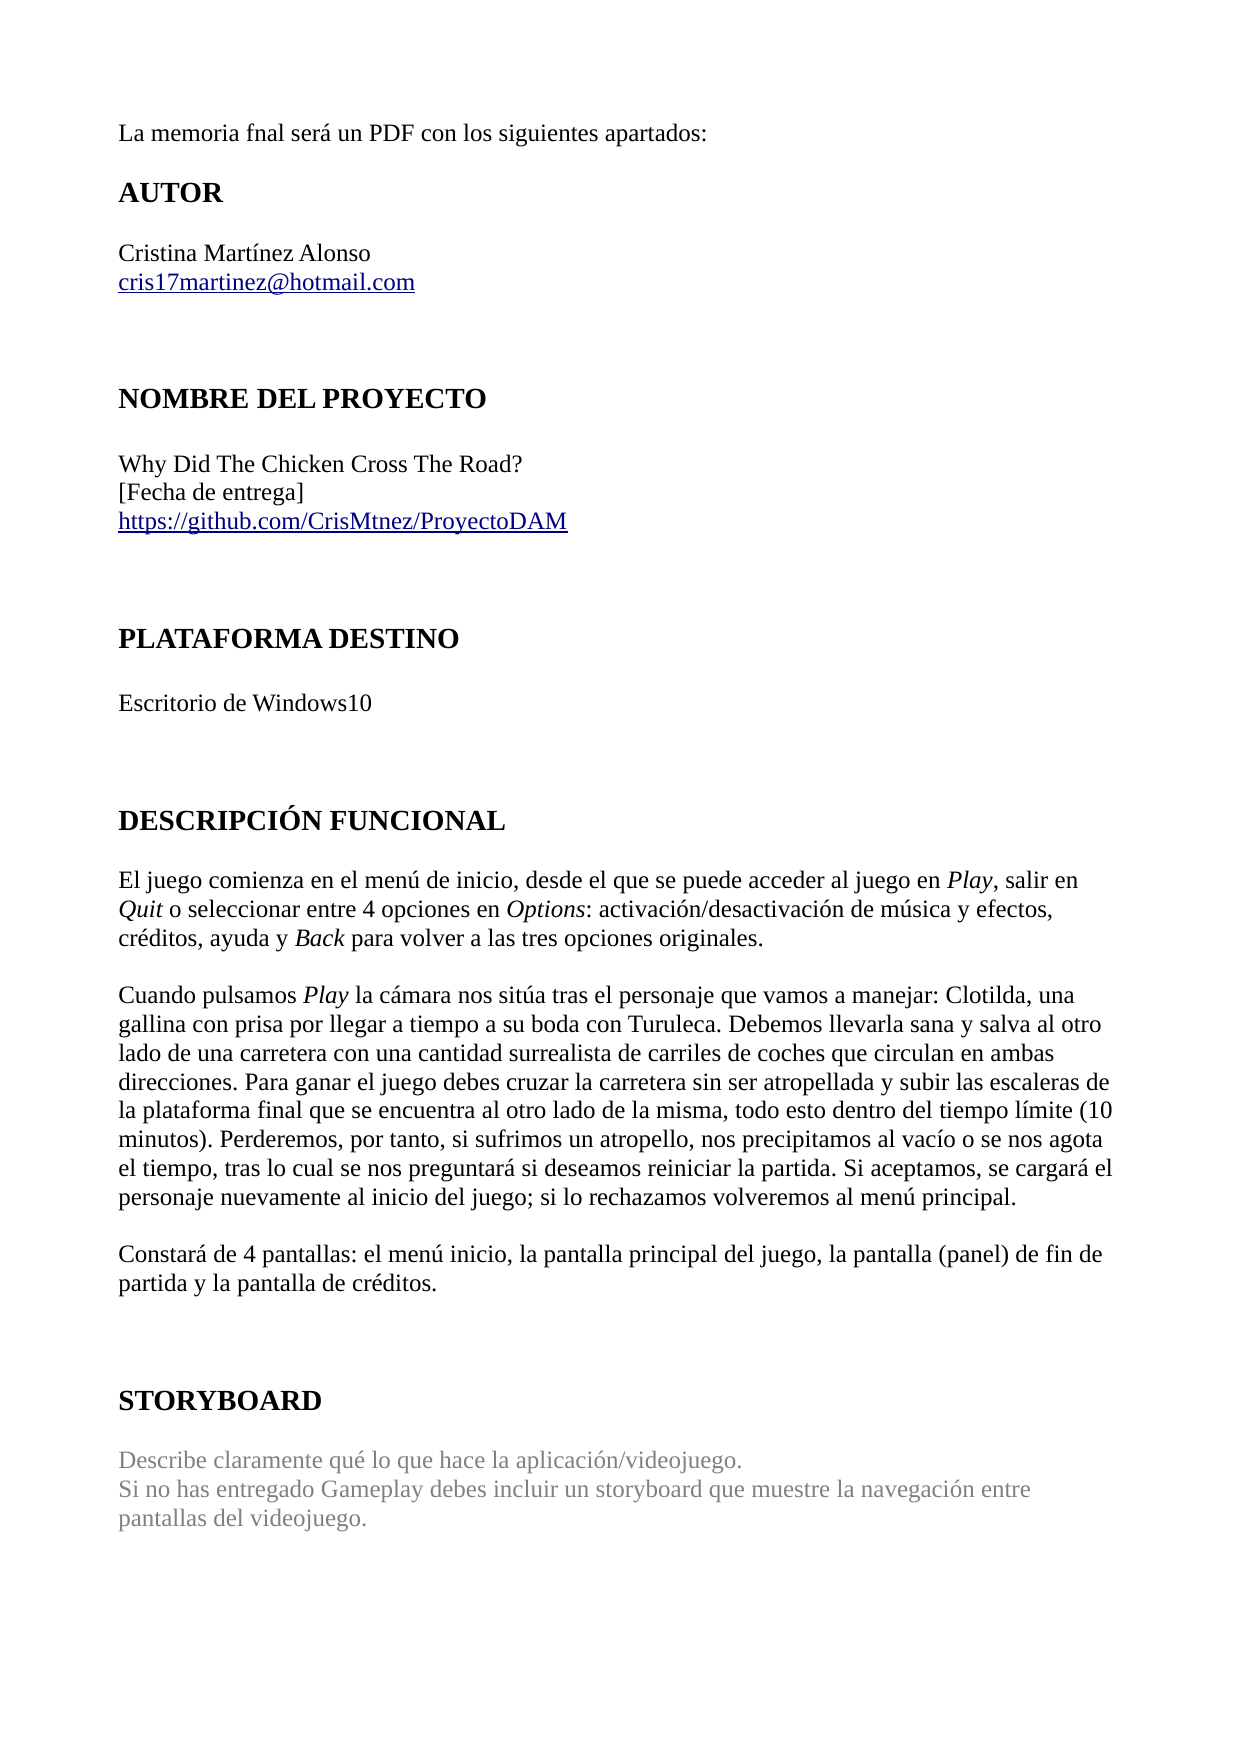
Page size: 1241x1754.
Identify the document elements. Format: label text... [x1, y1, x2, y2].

text Describe claramente qué lo que hace la aplicación/videojuego. [118, 1445, 1122, 1474]
text cris17martinez@hotmail.com [118, 267, 1122, 295]
text https://github.com/CrisMtnez/ProyectoDAM [118, 506, 1122, 535]
text [Fecha de entrega] [118, 477, 1122, 506]
text Why Did The Chicken Cross The Road? [118, 449, 1122, 477]
text AUTOR [118, 176, 1122, 209]
text Constará de 4 pantallas: el menú inicio, la pantalla principal del juego, la pantalla (panel) de fin de partida y la pantalla de créditos. [118, 1239, 1122, 1297]
text Escritorio de Windows10 [118, 688, 1122, 717]
text Cristina Martínez Alonso [118, 238, 1122, 267]
text El juego comienza en el menú de inicio, desde el que se puede acceder al juego en Play, salir en Quit o seleccionar entre 4 opciones en Options: activación/desactivación de música y efectos, créditos, ayuda y Back para volver a las tres opciones originales. [118, 866, 1122, 952]
text DESCRIPCIÓN FUNCIONAL [118, 803, 1122, 837]
text STORYBOARD [118, 1383, 1122, 1417]
text PLATAFORMA DESTINO [118, 621, 1122, 655]
text Cuando pulsamos Play la cámara nos sitúa tras el personaje que vamos a manejar: Clotilda, una gallina con prisa por llegar a tiempo a su boda con Turuleca. Debemos llevarla sana y salva al otro lado de una carretera con una cantidad surrealista de carriles de coches que circulan en ambas direcciones. Para ganar el juego debes cruzar la carretera sin ser atropellada y subir las escaleras de la plataforma final que se encuentra al otro lado de la misma, todo esto dentro del tiempo límite (10 minutos). Perderemos, por tanto, si sufrimos un atropello, nos precipitamos al vacío o se nos agota el tiempo, tras lo cual se nos preguntará si deseamos reiniciar la partida. Si aceptamos, se cargará el personaje nuevamente al inicio del juego; si lo rechazamos volveremos al menú principal. [118, 981, 1122, 1211]
text Si no has entregado Gameplay debes incluir un storyboard que muestre la navegación entre pantallas del videojuego. [118, 1474, 1122, 1532]
text NOMBRE DEL PROYECTO [118, 382, 1122, 415]
text La memoria fnal será un PDF con los siguientes apartados: [118, 118, 1122, 147]
